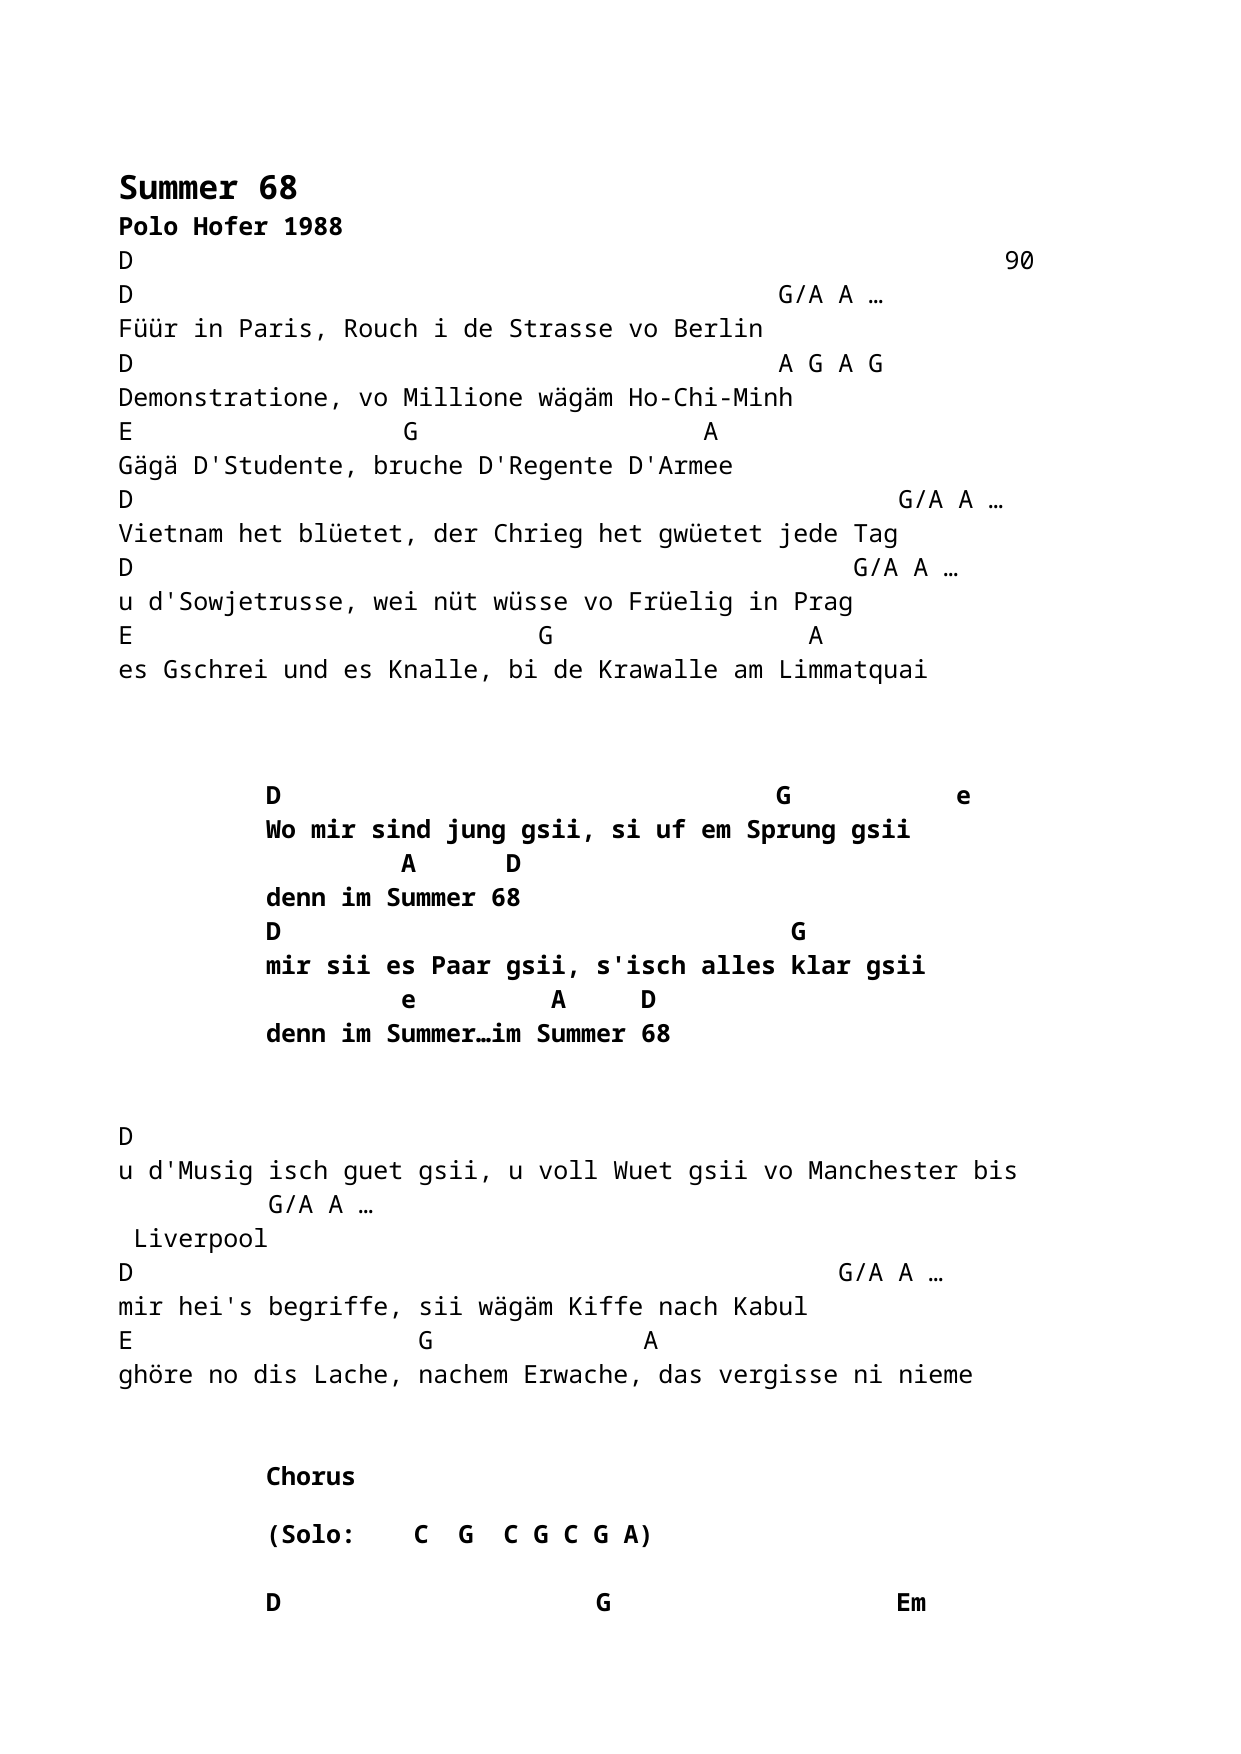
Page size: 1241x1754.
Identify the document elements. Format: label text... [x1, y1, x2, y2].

text Summer 68 Polo Hofer 1988 [118, 163, 1122, 243]
text A D [266, 846, 1122, 880]
text D [118, 1118, 1122, 1152]
text denn im Summer 68 [266, 880, 1122, 914]
text u d'Sowjetrusse, wei nüt wüsse vo Früelig in Prag [118, 584, 1122, 618]
text D G/A A … [118, 1254, 1122, 1288]
text (Solo: C G C G C G A) [118, 1517, 1122, 1551]
text denn im Summer…im Summer 68 [266, 1016, 1122, 1050]
text D G/A A … [118, 549, 1122, 584]
text Wo mir sind jung gsii, si uf em Sprung gsii [266, 812, 1122, 846]
text E G A [118, 618, 1122, 652]
text Gägä D'Studente, bruche D'Regente D'Armee [118, 447, 1122, 481]
text Chorus [118, 1459, 1122, 1493]
text D G [266, 914, 1122, 948]
text D G/A A … [118, 277, 1122, 311]
text E G A [118, 1323, 1122, 1357]
text D 90 [118, 243, 1122, 277]
text es Gschrei und es Knalle, bi de Krawalle am Limmatquai [118, 652, 1122, 686]
text Liverpool [118, 1220, 1122, 1254]
text mir sii es Paar gsii, s'isch alles klar gsii [266, 948, 1122, 982]
text e A D [266, 982, 1122, 1016]
text Demonstratione, vo Millione wägäm Ho-Chi-Minh [118, 379, 1122, 413]
text E G A [118, 413, 1122, 447]
text mir hei's begriffe, sii wägäm Kiffe nach Kabul [118, 1288, 1122, 1323]
text D A G A G [118, 345, 1122, 379]
text Füür in Paris, Rouch i de Strasse vo Berlin [118, 311, 1122, 345]
text D G Em [266, 1585, 1122, 1619]
text D G/A A … [118, 481, 1122, 516]
text Vietnam het blüetet, der Chrieg het gwüetet jede Tag [118, 516, 1122, 549]
text ghöre no dis Lache, nachem Erwache, das vergisse ni nieme [118, 1357, 1122, 1391]
text D G e [266, 778, 1122, 812]
text u d'Musig isch guet gsii, u voll Wuet gsii vo Manchester bis G/A A … [118, 1152, 1122, 1220]
